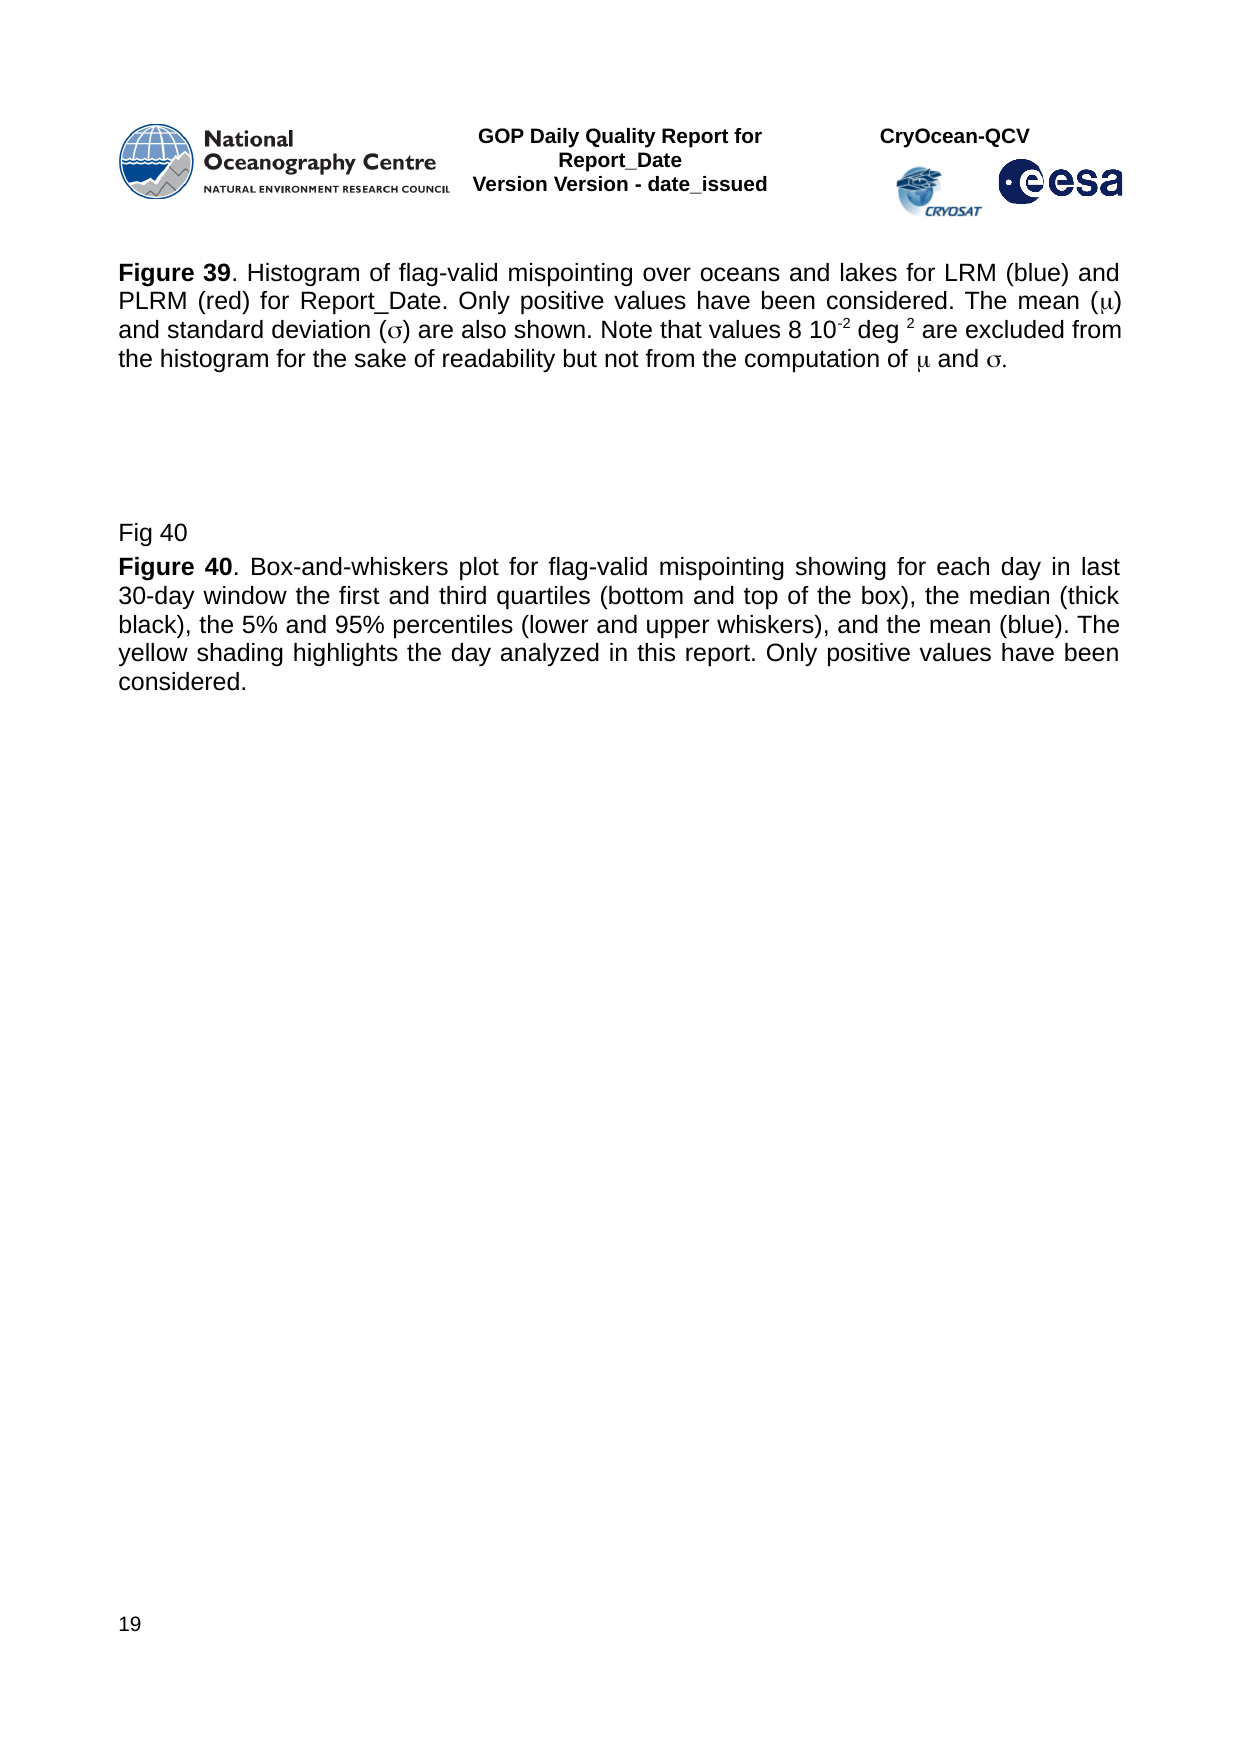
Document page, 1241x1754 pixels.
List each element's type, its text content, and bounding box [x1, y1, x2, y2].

text Figure 39. Histogram of flag-valid mispointing over oceans and lakes for LRM (blue) and PLRM (red) for Report_Date. Only positive values have been considered. The mean (μ) and standard deviation (σ) are also shown. Note that values 8 10-2 deg 2 are excluded from the histogram for the sake of readability but not from the computation of μ and σ. [118, 257, 1122, 373]
text Fig 40 [118, 517, 1122, 546]
text Figure 40. Box-and-whiskers plot for flag-valid mispointing showing for each day in last 30-day window the first and third quartiles (bottom and top of the box), the median (thick black), the 5% and 95% percentiles (lower and upper whiskers), and the mean (blue). The yellow shading highlights the day analyzed in this report. Only positive values have been considered. [118, 552, 1122, 696]
picture [876, 159, 1123, 224]
